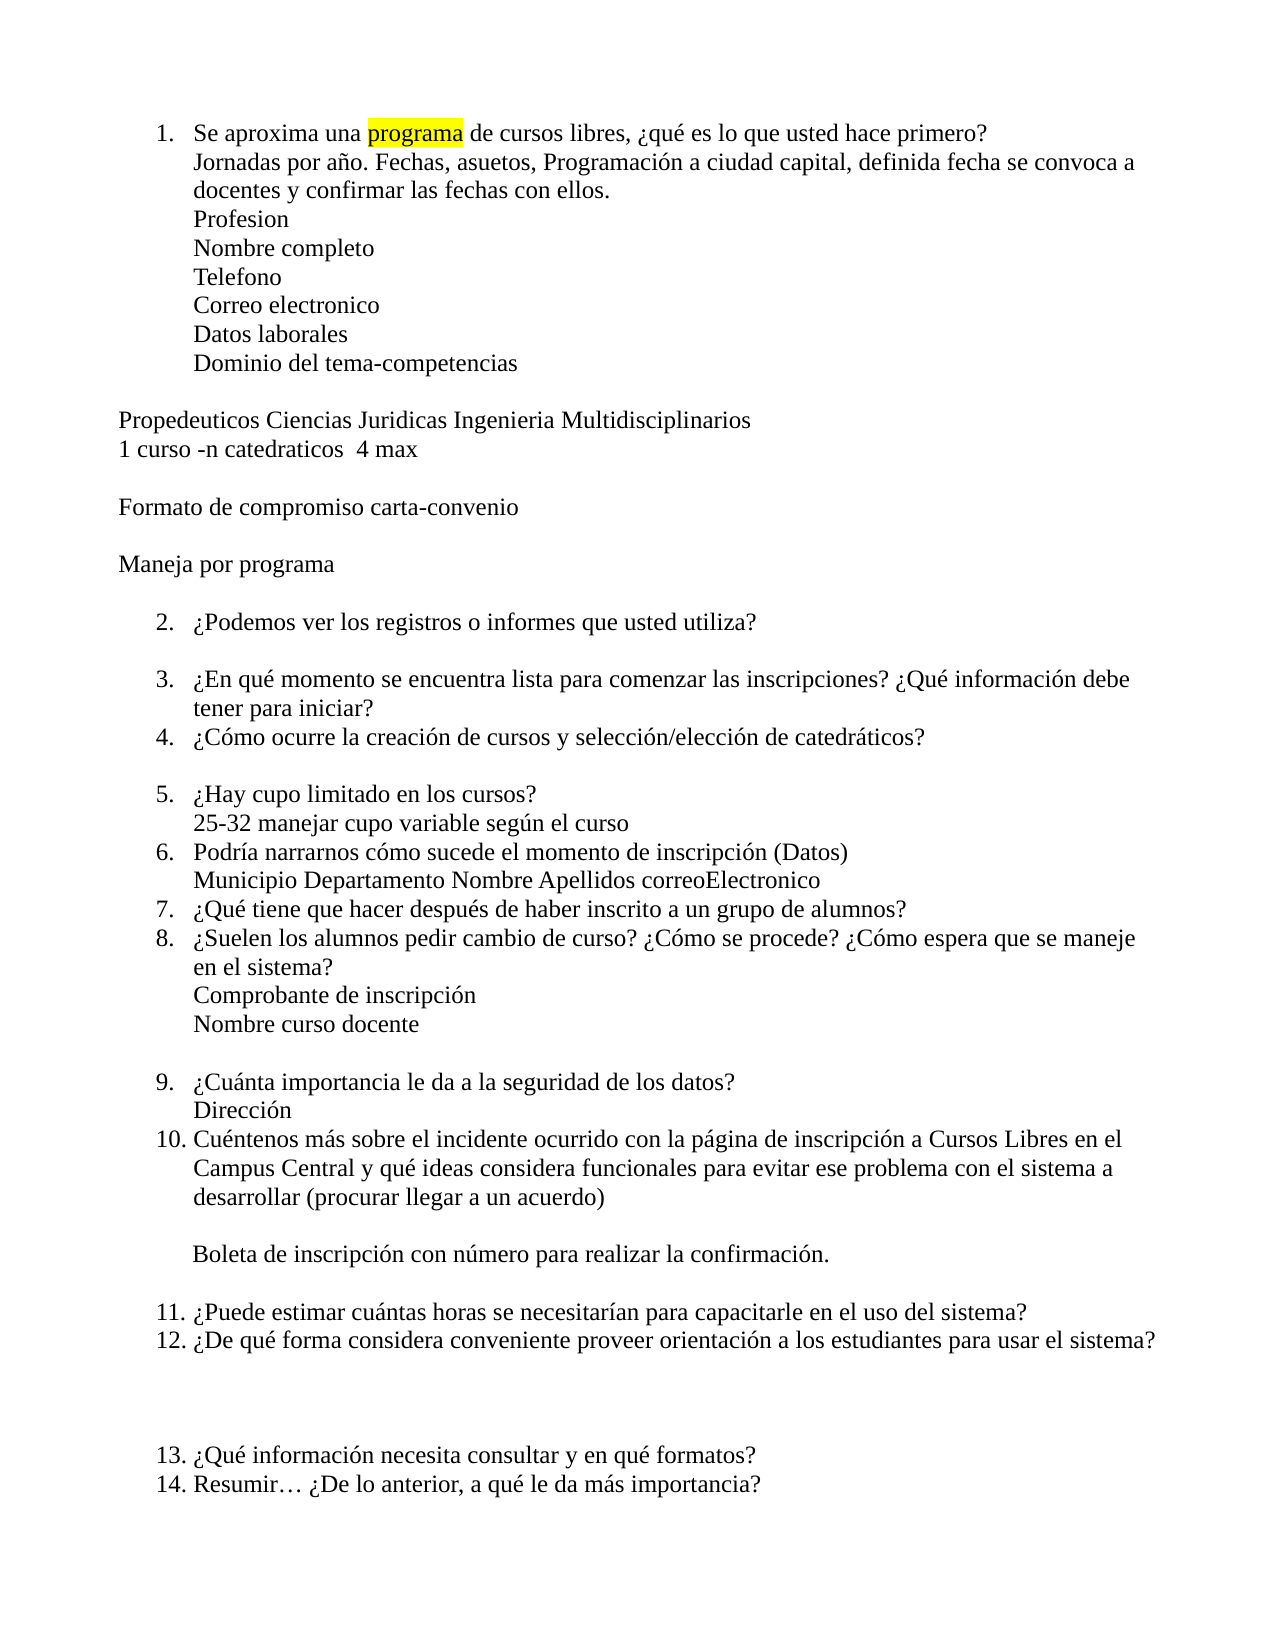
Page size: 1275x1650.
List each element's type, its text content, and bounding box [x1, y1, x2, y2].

list ¿Cuánta importancia le da a la seguridad de los datos? [156, 1067, 1157, 1096]
list Telefono [156, 262, 1157, 291]
list 25-32 manejar cupo variable según el curso [156, 808, 1157, 837]
list Nombre curso docente [156, 1009, 1157, 1038]
text Propedeuticos Ciencias Juridicas Ingenieria Multidisciplinarios [118, 406, 1157, 434]
text 1 curso -n catedraticos 4 max [118, 434, 1157, 463]
list ¿Qué tiene que hacer después de haber inscrito a un grupo de alumnos? [156, 894, 1157, 923]
list ¿Qué información necesita consultar y en qué formatos? [156, 1441, 1157, 1469]
text Maneja por programa [118, 549, 1157, 578]
list Dirección [156, 1096, 1157, 1124]
list ¿De qué forma considera conveniente proveer orientación a los estudiantes para usar el sistema? [156, 1326, 1157, 1354]
list Datos laborales [156, 319, 1157, 348]
list Cuéntenos más sobre el incidente ocurrido con la página de inscripción a Cursos Libres en el Campus Central y qué ideas considera funcionales para evitar ese problema con el sistema a desarrollar (procurar llegar a un acuerdo) [156, 1124, 1157, 1211]
list Municipio Departamento Nombre Apellidos correoElectronico [156, 866, 1157, 894]
list ¿Hay cupo limitado en los cursos? [156, 779, 1157, 808]
list Correo electronico [156, 291, 1157, 319]
text Boleta de inscripción con número para realizar la confirmación. [118, 1239, 1157, 1268]
list ¿Puede estimar cuántas horas se necesitarían para capacitarle en el uso del sistema? [156, 1297, 1157, 1326]
list Dominio del tema-competencias [156, 348, 1157, 377]
list ¿Podemos ver los registros o informes que usted utiliza? [156, 607, 1157, 636]
list Se aproxima una programa de cursos libres, ¿qué es lo que usted hace primero? [156, 118, 1157, 147]
list Resumir… ¿De lo anterior, a qué le da más importancia? [156, 1469, 1157, 1498]
text Formato de compromiso carta-convenio [118, 492, 1157, 521]
list Nombre completo [156, 233, 1157, 262]
list Comprobante de inscripción [156, 981, 1157, 1009]
list Jornadas por año. Fechas, asuetos, Programación a ciudad capital, definida fecha se convoca a docentes y confirmar las fechas con ellos. [156, 147, 1157, 204]
list ¿Cómo ocurre la creación de cursos y selección/elección de catedráticos? [156, 722, 1157, 751]
list Podría narrarnos cómo sucede el momento de inscripción (Datos) [156, 837, 1157, 866]
list ¿Suelen los alumnos pedir cambio de curso? ¿Cómo se procede? ¿Cómo espera que se maneje en el sistema? [156, 923, 1157, 981]
list ¿En qué momento se encuentra lista para comenzar las inscripciones? ¿Qué información debe tener para iniciar? [156, 664, 1157, 722]
list Profesion [156, 204, 1157, 233]
